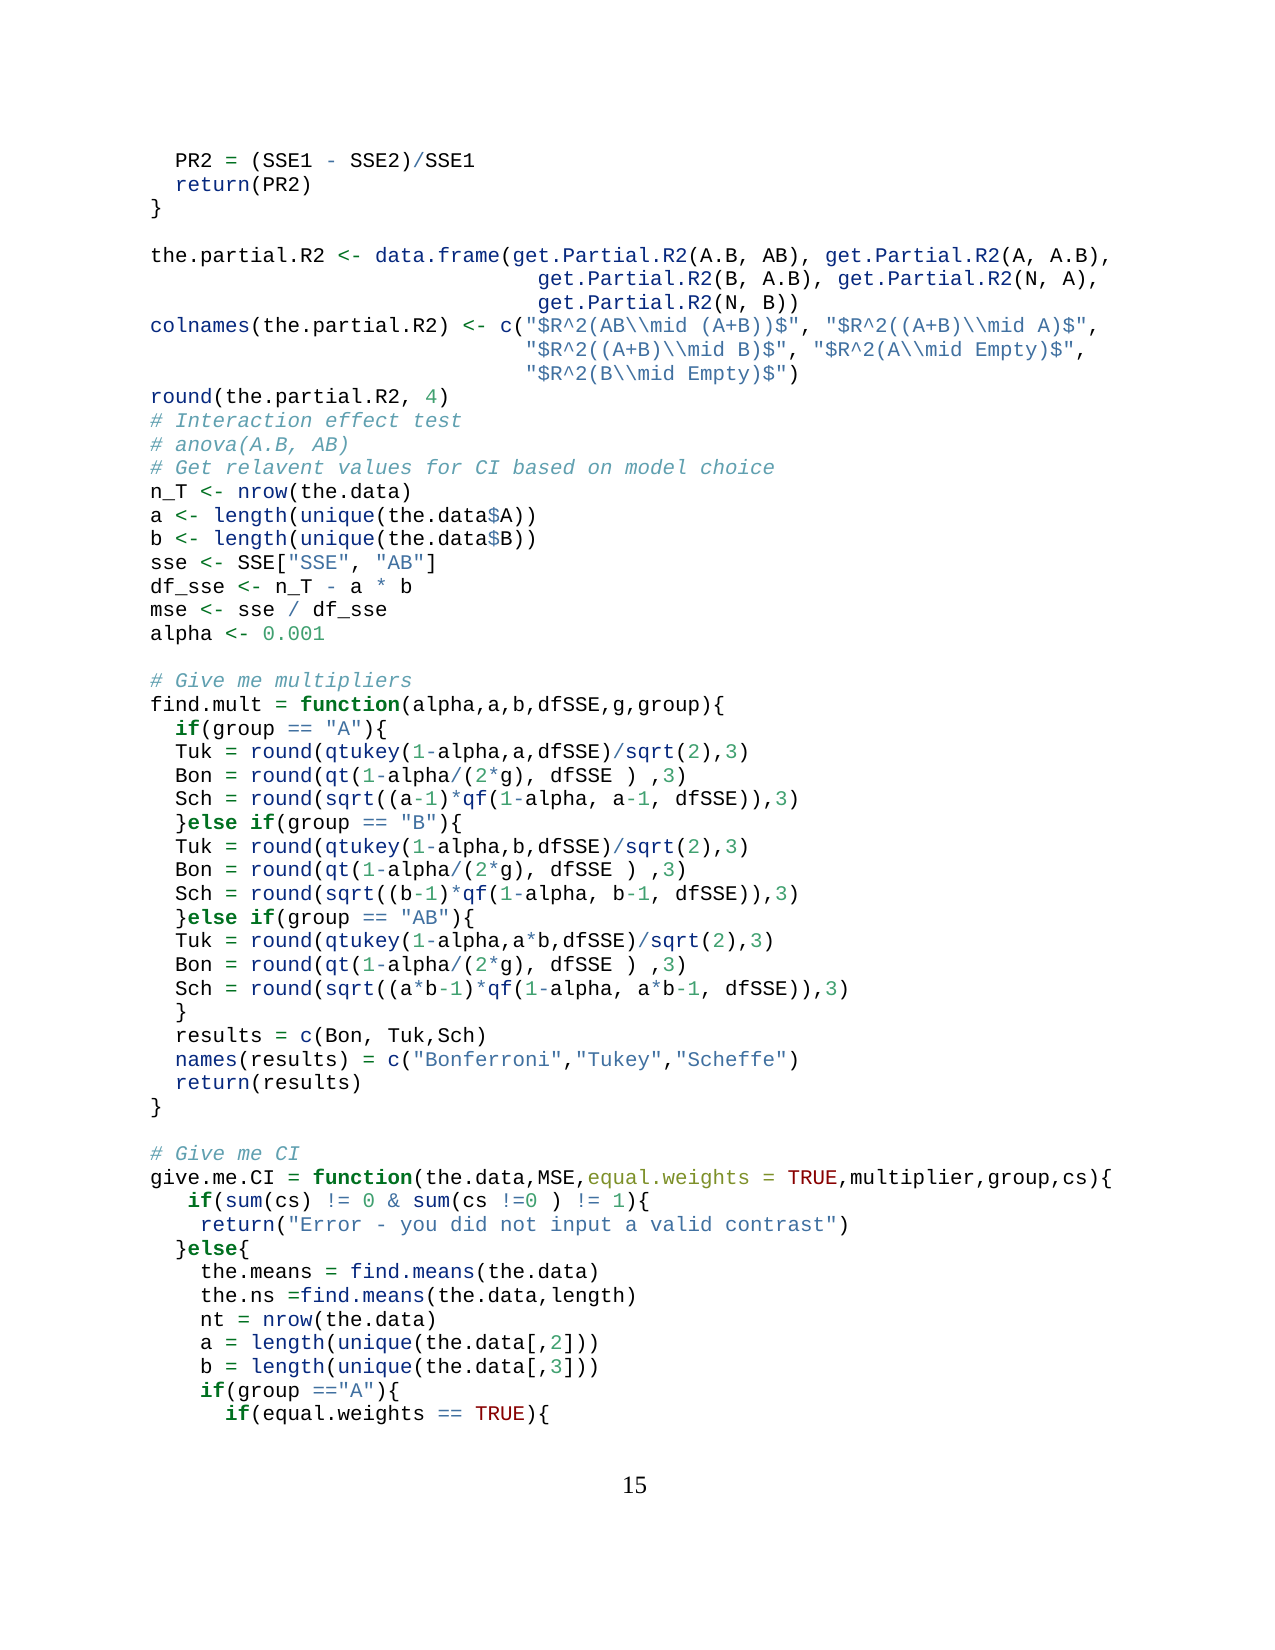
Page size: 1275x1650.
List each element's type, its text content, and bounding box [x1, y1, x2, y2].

text a <- length(unique(the.data$A)) [150, 505, 1125, 528]
text } [150, 197, 1125, 221]
text # anova(A.B, AB) [150, 434, 1125, 457]
text if(group == "A"){ [150, 717, 1125, 741]
text df_sse <- n_T - a * b [150, 576, 1125, 599]
text Tuk = round(qtukey(1-alpha,a,dfSSE)/sqrt(2),3) [150, 741, 1125, 765]
text if(group =="A"){ [150, 1379, 1125, 1403]
text }else if(group == "AB"){ [150, 907, 1125, 930]
text Tuk = round(qtukey(1-alpha,a*b,dfSSE)/sqrt(2),3) [150, 930, 1125, 954]
text return("Error - you did not input a valid contrast") [150, 1214, 1125, 1238]
text the.partial.R2 <- data.frame(get.Partial.R2(A.B, AB), get.Partial.R2(A, A.B), [150, 244, 1125, 268]
text } [150, 1096, 1125, 1119]
text round(the.partial.R2, 4) [150, 386, 1125, 410]
text results = c(Bon, Tuk,Sch) [150, 1025, 1125, 1048]
text if(sum(cs) != 0 & sum(cs !=0 ) != 1){ [150, 1190, 1125, 1214]
text Sch = round(sqrt((b-1)*qf(1-alpha, b-1, dfSSE)),3) [150, 883, 1125, 907]
text give.me.CI = function(the.data,MSE,equal.weights = TRUE,multiplier,group,cs){ [150, 1167, 1125, 1190]
text }else{ [150, 1238, 1125, 1261]
text Bon = round(qt(1-alpha/(2*g), dfSSE ) ,3) [150, 954, 1125, 978]
text the.means = find.means(the.data) [150, 1261, 1125, 1285]
text Sch = round(sqrt((a*b-1)*qf(1-alpha, a*b-1, dfSSE)),3) [150, 978, 1125, 1001]
text Sch = round(sqrt((a-1)*qf(1-alpha, a-1, dfSSE)),3) [150, 788, 1125, 812]
text }else if(group == "B"){ [150, 812, 1125, 836]
text sse <- SSE["SSE", "AB"] [150, 552, 1125, 576]
text names(results) = c("Bonferroni","Tukey","Scheffe") [150, 1048, 1125, 1072]
text Bon = round(qt(1-alpha/(2*g), dfSSE ) ,3) [150, 859, 1125, 883]
text get.Partial.R2(N, B)) [150, 292, 1125, 316]
text find.mult = function(alpha,a,b,dfSSE,g,group){ [150, 694, 1125, 717]
text PR2 = (SSE1 - SSE2)/SSE1 [150, 150, 1125, 174]
text return(PR2) [150, 174, 1125, 197]
text b = length(unique(the.data[,3])) [150, 1356, 1125, 1379]
text "$R^2((A+B)\\mid B)$", "$R^2(A\\mid Empty)$", [150, 339, 1125, 363]
text n_T <- nrow(the.data) [150, 481, 1125, 505]
text colnames(the.partial.R2) <- c("$R^2(AB\\mid (A+B))$", "$R^2((A+B)\\mid A)$", [150, 316, 1125, 339]
text } [150, 1001, 1125, 1025]
text a = length(unique(the.data[,2])) [150, 1332, 1125, 1356]
text # Give me CI [150, 1143, 1125, 1167]
text Bon = round(qt(1-alpha/(2*g), dfSSE ) ,3) [150, 765, 1125, 788]
text if(equal.weights == TRUE){ [150, 1403, 1125, 1427]
text # Get relavent values for CI based on model choice [150, 457, 1125, 481]
text get.Partial.R2(B, A.B), get.Partial.R2(N, A), [150, 268, 1125, 292]
text b <- length(unique(the.data$B)) [150, 528, 1125, 552]
text return(results) [150, 1072, 1125, 1096]
text the.ns =find.means(the.data,length) [150, 1285, 1125, 1309]
text "$R^2(B\\mid Empty)$") [150, 363, 1125, 386]
text # Give me multipliers [150, 670, 1125, 694]
text Tuk = round(qtukey(1-alpha,b,dfSSE)/sqrt(2),3) [150, 836, 1125, 859]
text alpha <- 0.001 [150, 623, 1125, 647]
text nt = nrow(the.data) [150, 1309, 1125, 1332]
text mse <- sse / df_sse [150, 599, 1125, 623]
text # Interaction effect test [150, 410, 1125, 434]
